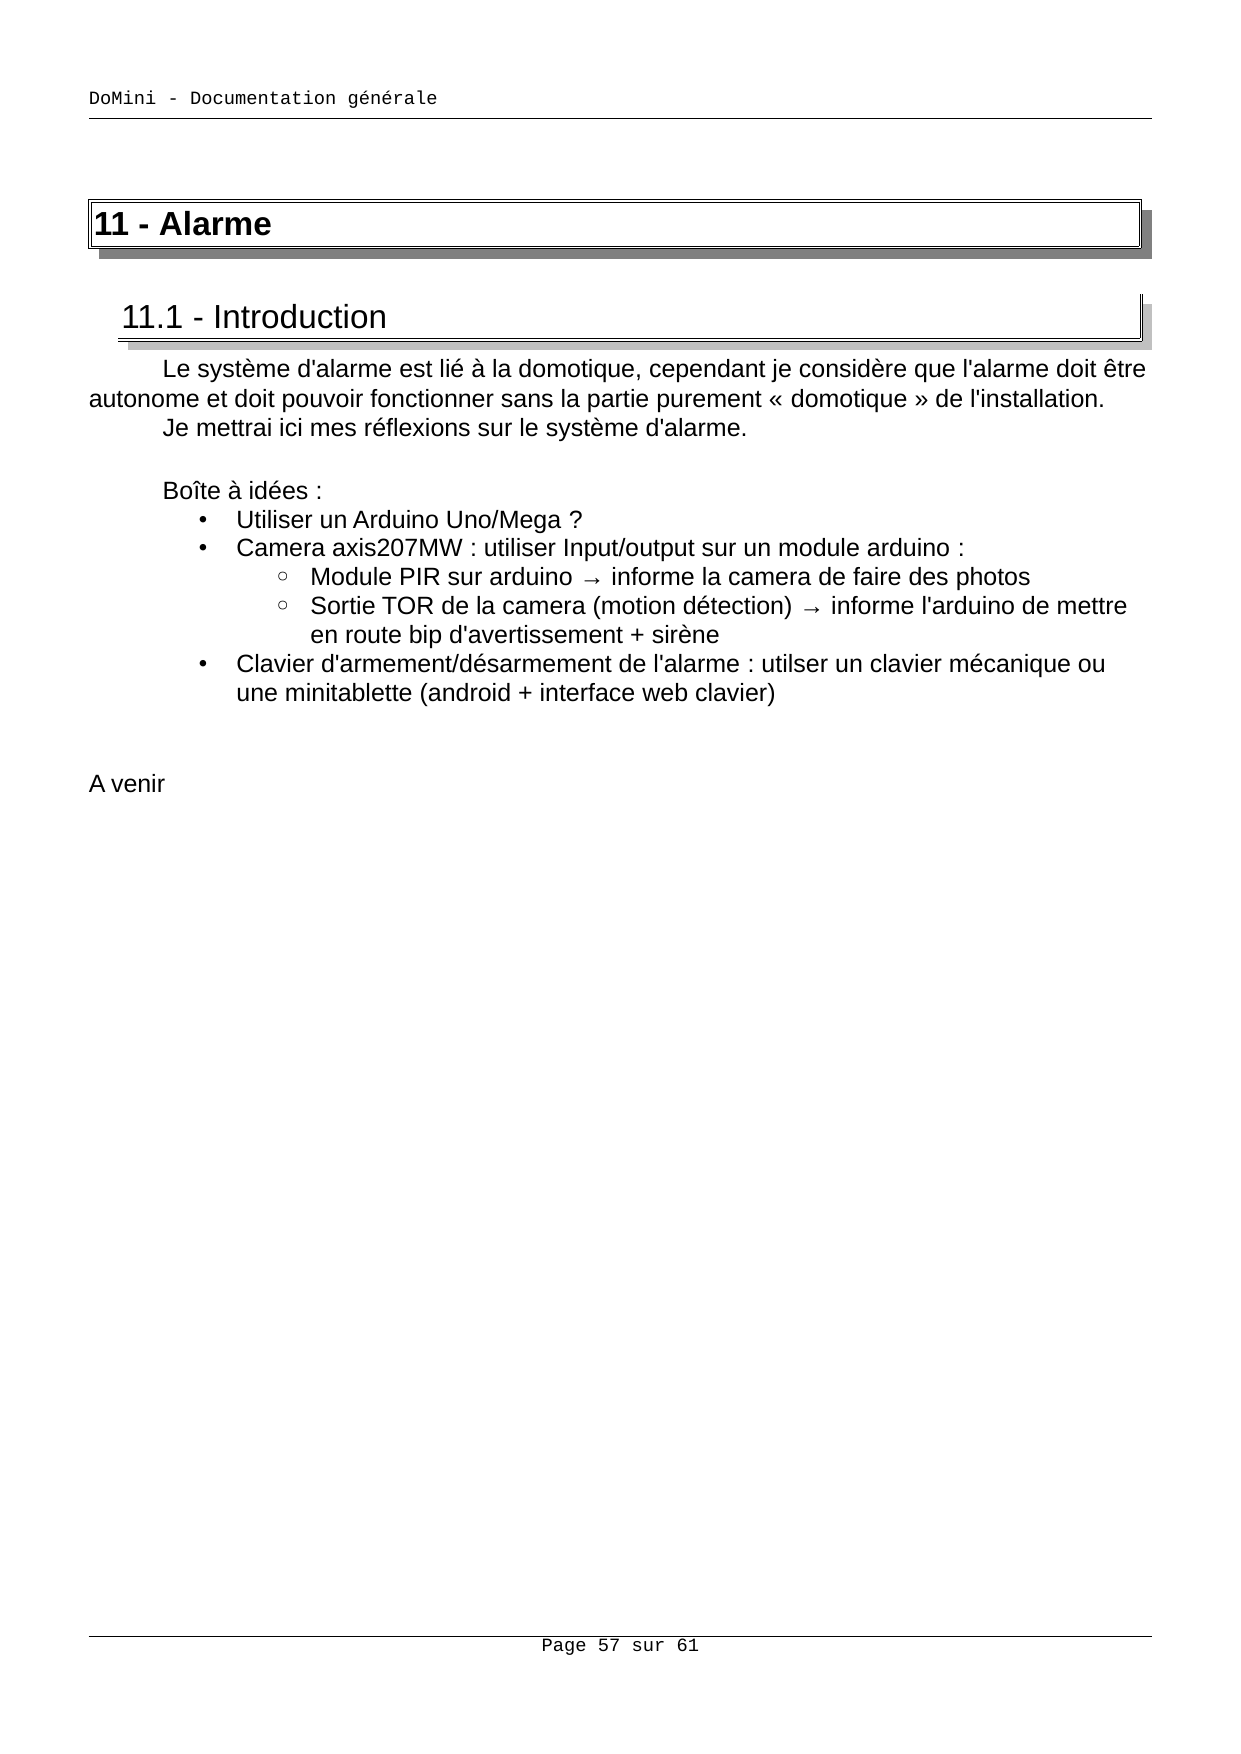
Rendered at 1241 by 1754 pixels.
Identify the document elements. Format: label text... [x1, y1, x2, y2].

text Je mettrai ici mes réflexions sur le système d'alarme. [88, 413, 1152, 442]
list Clavier d'armement/désarmement de l'alarme : utilser un clavier mécanique ou une minitablette (android + interface web clavier) [199, 649, 1152, 706]
list Utiliser un Arduino Uno/Mega ? [199, 504, 1152, 533]
text Boîte à idées : [88, 476, 1152, 504]
subtitle Introduction [118, 294, 1142, 341]
text Le système d'alarme est lié à la domotique, cependant je considère que l'alarme doit être autonome et doit pouvoir fonctionner sans la partie purement « domotique » de l'installation. [88, 350, 1152, 413]
list Camera axis207MW : utiliser Input/output sur un module arduino : [199, 533, 1152, 562]
text A venir [88, 769, 1152, 798]
list Sortie TOR de la camera (motion détection) → informe l'arduino de mettre en route bip d'avertissement + sirène [273, 591, 1152, 649]
subtitle Alarme [89, 200, 1141, 248]
list Module PIR sur arduino → informe la camera de faire des photos [273, 562, 1152, 591]
